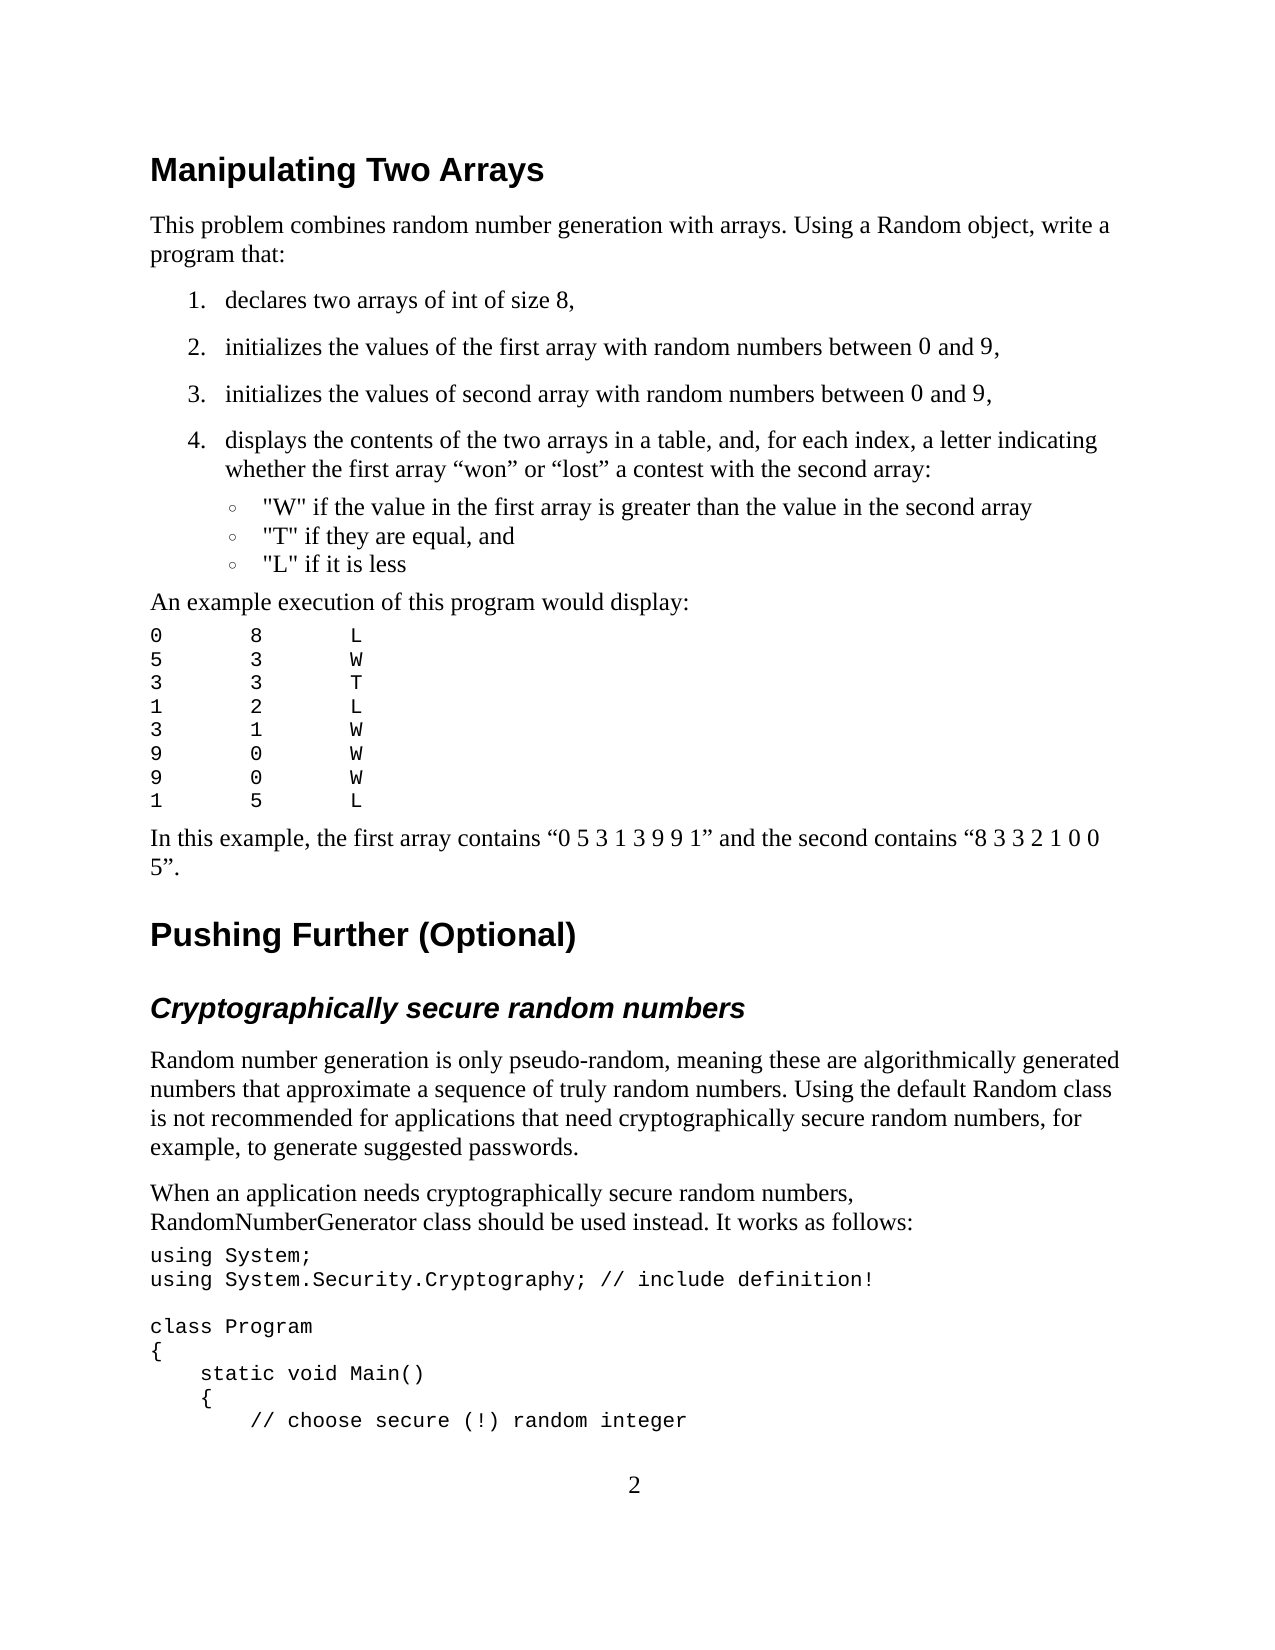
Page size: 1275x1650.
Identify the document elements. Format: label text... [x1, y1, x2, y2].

text In this example, the first array contains “0 5 3 1 3 9 9 1” and the second contains “8 3 3 2 1 0 0 5”. [150, 823, 1125, 881]
subtitle Manipulating Two Arrays [150, 150, 1125, 189]
list initializes the values of second array with random numbers between and , [187, 379, 1125, 408]
list "L" if it is less [225, 549, 1125, 578]
list displays the contents of the two arrays in a table, and, for each index, a letter indicating whether the first array “won” or “lost” a contest with the second array: [187, 426, 1125, 483]
text 3 1 W [150, 719, 1125, 743]
text An example execution of this program would display: [150, 587, 1125, 616]
text 1 5 L [150, 790, 1125, 814]
text using System; [150, 1245, 1125, 1269]
text Random number generation is only pseudo-random, meaning these are algorithmically generated numbers that approximate a sequence of truly random numbers. Using the default Random class is not recommended for applications that need cryptographically secure random numbers, for example, to generate suggested passwords. [150, 1046, 1125, 1161]
list "T" if they are equal, and [225, 521, 1125, 549]
text class Program [150, 1316, 1125, 1339]
text 9 0 W [150, 743, 1125, 767]
text 9 0 W [150, 767, 1125, 790]
text When an application needs cryptographically secure random numbers, RandomNumberGenerator class should be used instead. It works as follows: [150, 1178, 1125, 1236]
list declares two arrays of int of size 8, [187, 286, 1125, 314]
text 1 2 L [150, 696, 1125, 719]
text 5 3 W [150, 648, 1125, 672]
list "W" if the value in the first array is greater than the value in the second array [225, 492, 1125, 521]
text 3 3 T [150, 672, 1125, 696]
text { [150, 1387, 1125, 1411]
text // choose secure (!) random integer [150, 1411, 1125, 1434]
text { [150, 1339, 1125, 1363]
subtitle Cryptographically secure random numbers [150, 991, 1125, 1024]
list initializes the values of the first array with random numbers between and , [187, 332, 1125, 361]
text static void Main() [150, 1363, 1125, 1387]
text using System.Security.Cryptography; // include definition! [150, 1269, 1125, 1292]
subtitle Pushing Further (Optional) [150, 914, 1125, 953]
text This problem combines random number generation with arrays. Using a Random object, write a program that: [150, 210, 1125, 268]
text 0 8 L [150, 625, 1125, 648]
